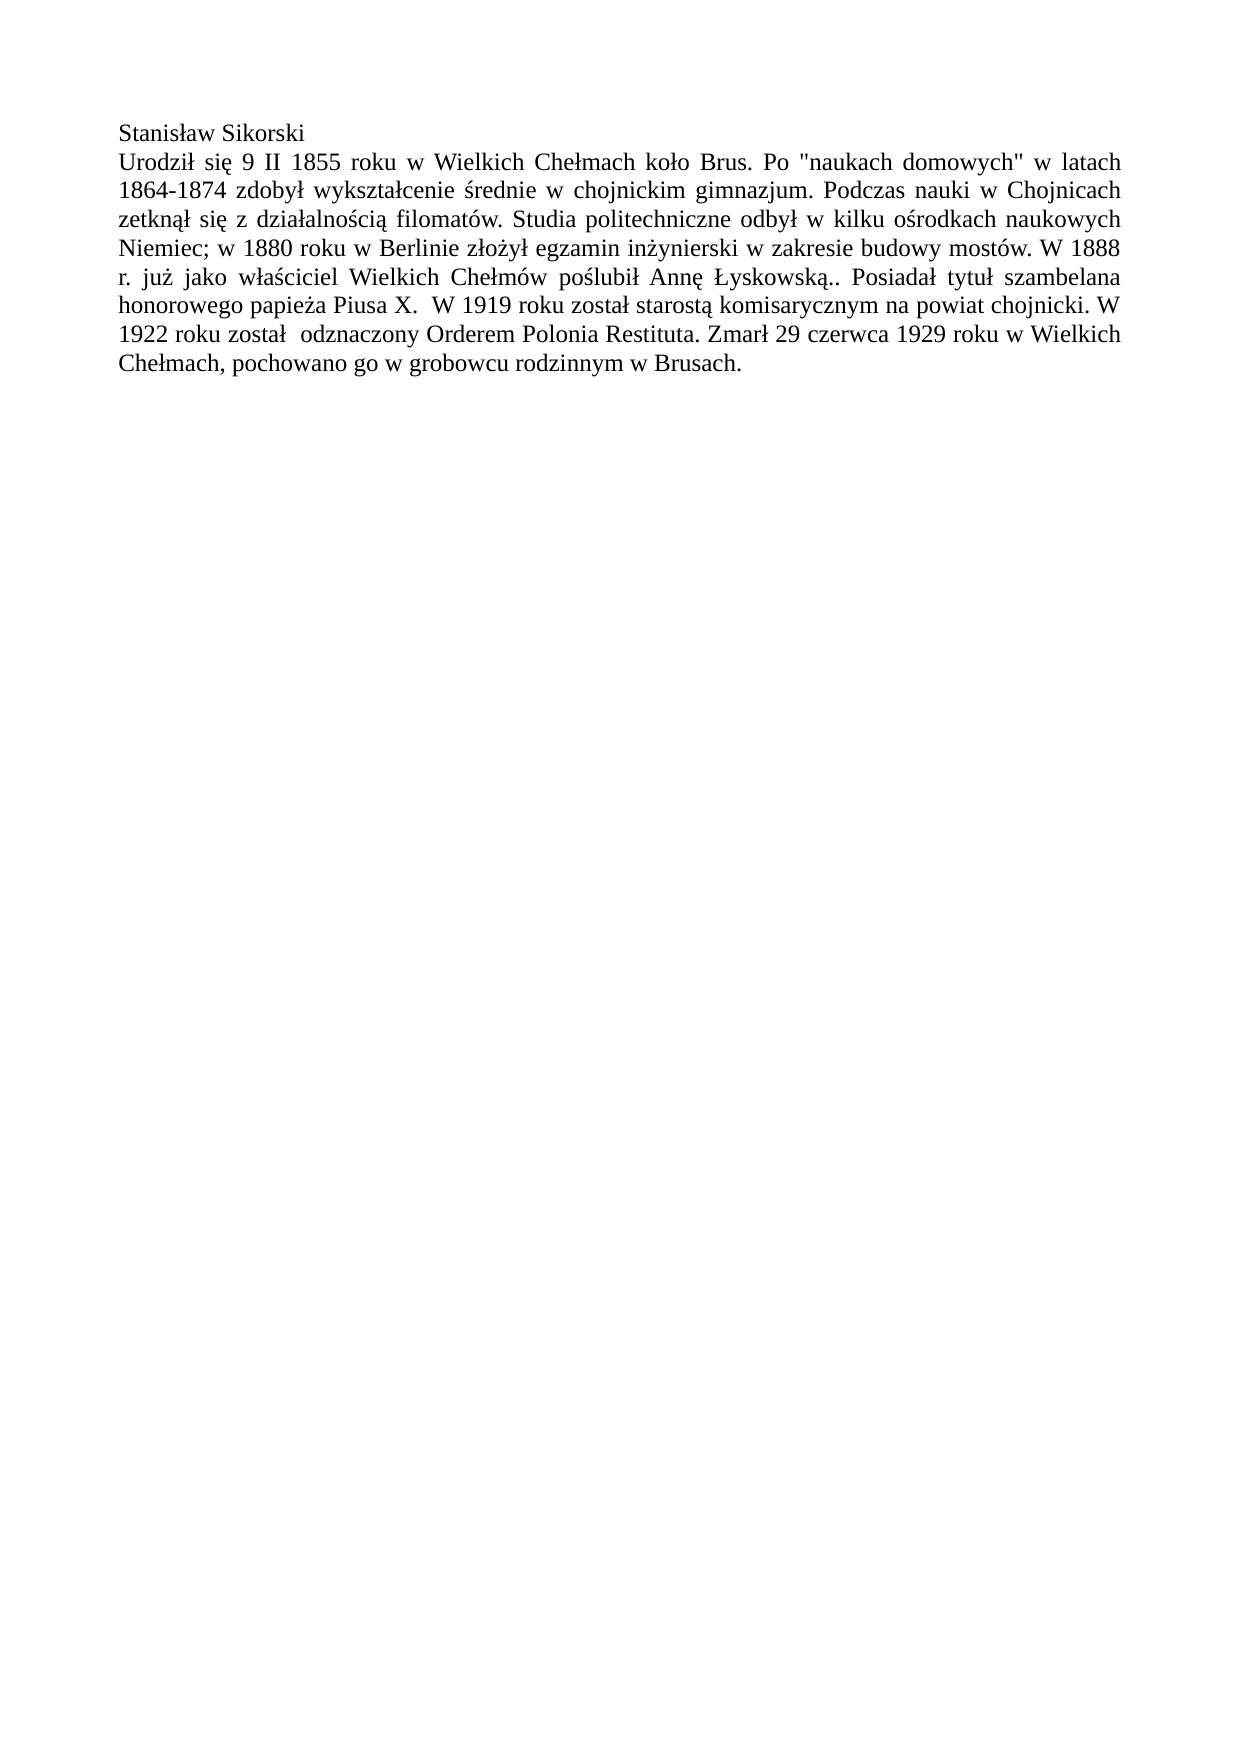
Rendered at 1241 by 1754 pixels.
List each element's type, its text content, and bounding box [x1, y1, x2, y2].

text Stanisław Sikorski [118, 118, 1122, 147]
text Urodził się 9 II 1855 roku w Wielkich Chełmach koło Brus. Po "naukach domowych" w latach 1864-1874 zdobył wykształcenie średnie w chojnickim gimnazjum. Podczas nauki w Chojnicach zetknął się z działalnością filomatów. Studia politechniczne odbył w kilku ośrodkach naukowych Niemiec; w 1880 roku w Berlinie złożył egzamin inżynierski w zakresie budowy mostów. W 1888 r. już jako właściciel Wielkich Chełmów poślubił Annę Łyskowską.. Posiadał tytuł szambelana honorowego papieża Piusa X. W 1919 roku został starostą komisarycznym na powiat chojnicki. W 1922 roku został odznaczony Orderem Polonia Restituta. Zmarł 29 czerwca 1929 roku w Wielkich Chełmach, pochowano go w grobowcu rodzinnym w Brusach. [118, 147, 1122, 377]
